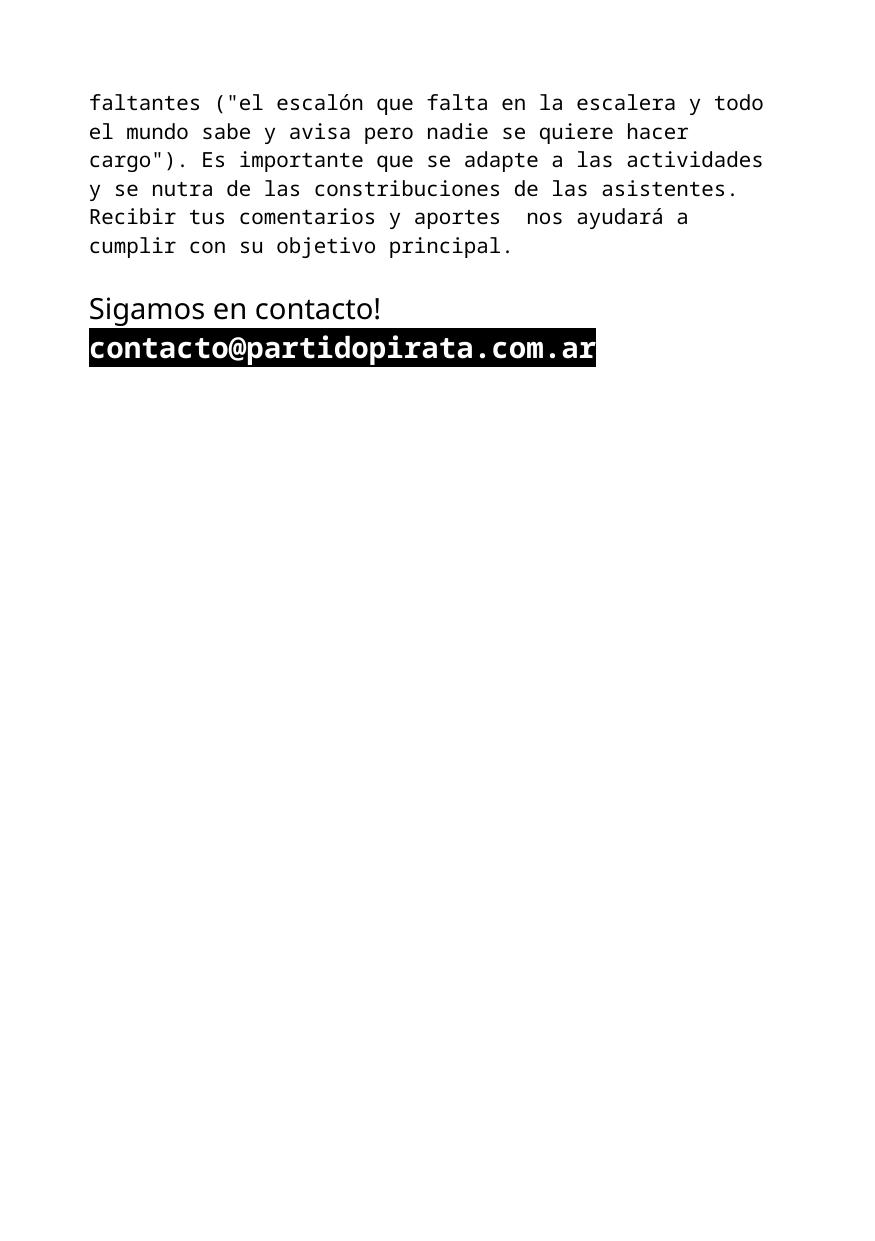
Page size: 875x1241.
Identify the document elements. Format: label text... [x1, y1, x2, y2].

text faltantes ("el escalón que falta en la escalera y todo el mundo sabe y avisa pero nadie se quiere hacer cargo"). Es importante que se adapte a las actividades y se nutra de las constribuciones de las asistentes. Recibir tus comentarios y aportes nos ayudará a cumplir con su objetivo principal. [88, 88, 786, 259]
text Sigamos en contacto! contacto@partidopirata.com.ar [88, 288, 786, 367]
